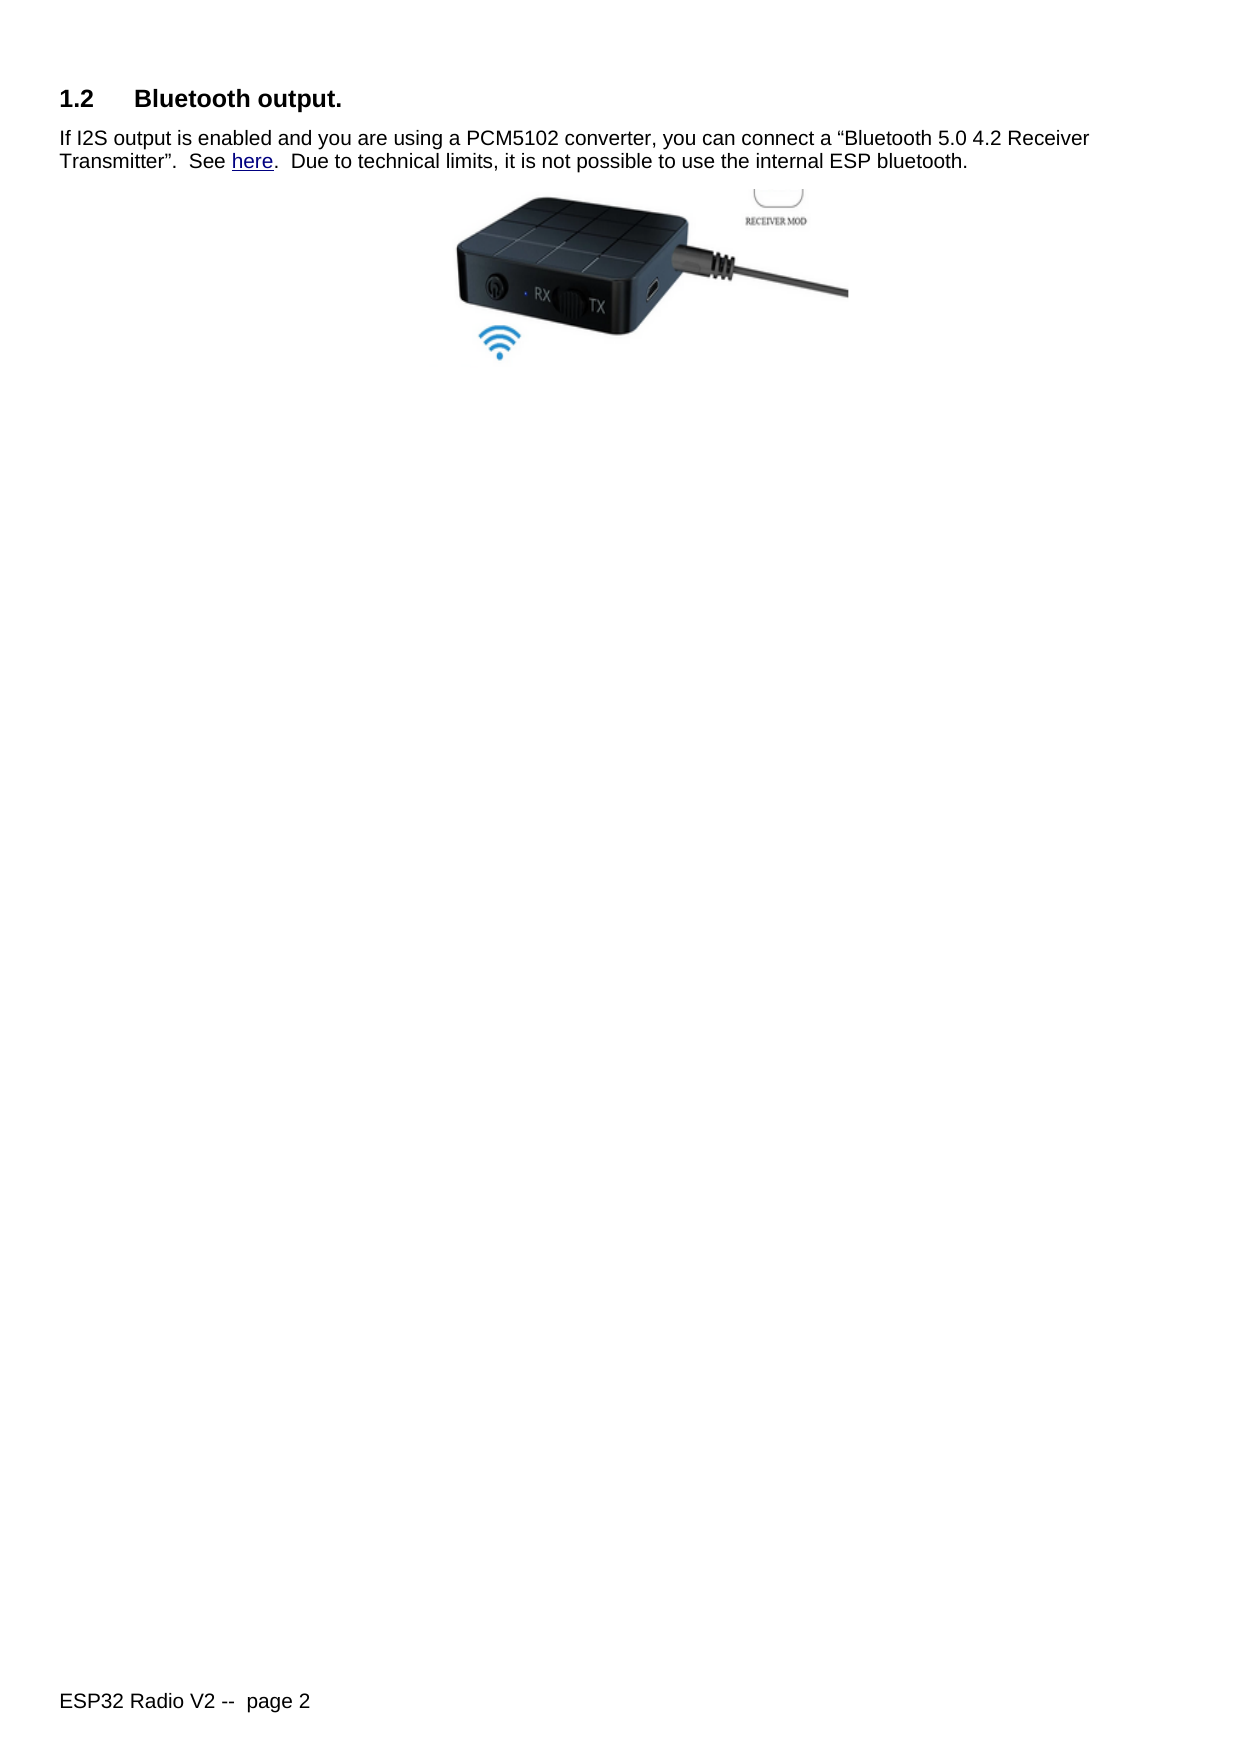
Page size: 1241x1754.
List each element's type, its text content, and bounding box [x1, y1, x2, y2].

text If I2S output is enabled and you are using a PCM5102 converter, you can connect a “Bluetooth 5.0 4.2 Receiver Transmitter”. See here. Due to technical limits, it is not possible to use the internal ESP bluetooth. [59, 125, 1181, 173]
subtitle Bluetooth output. [59, 84, 1181, 113]
picture [428, 189, 869, 368]
